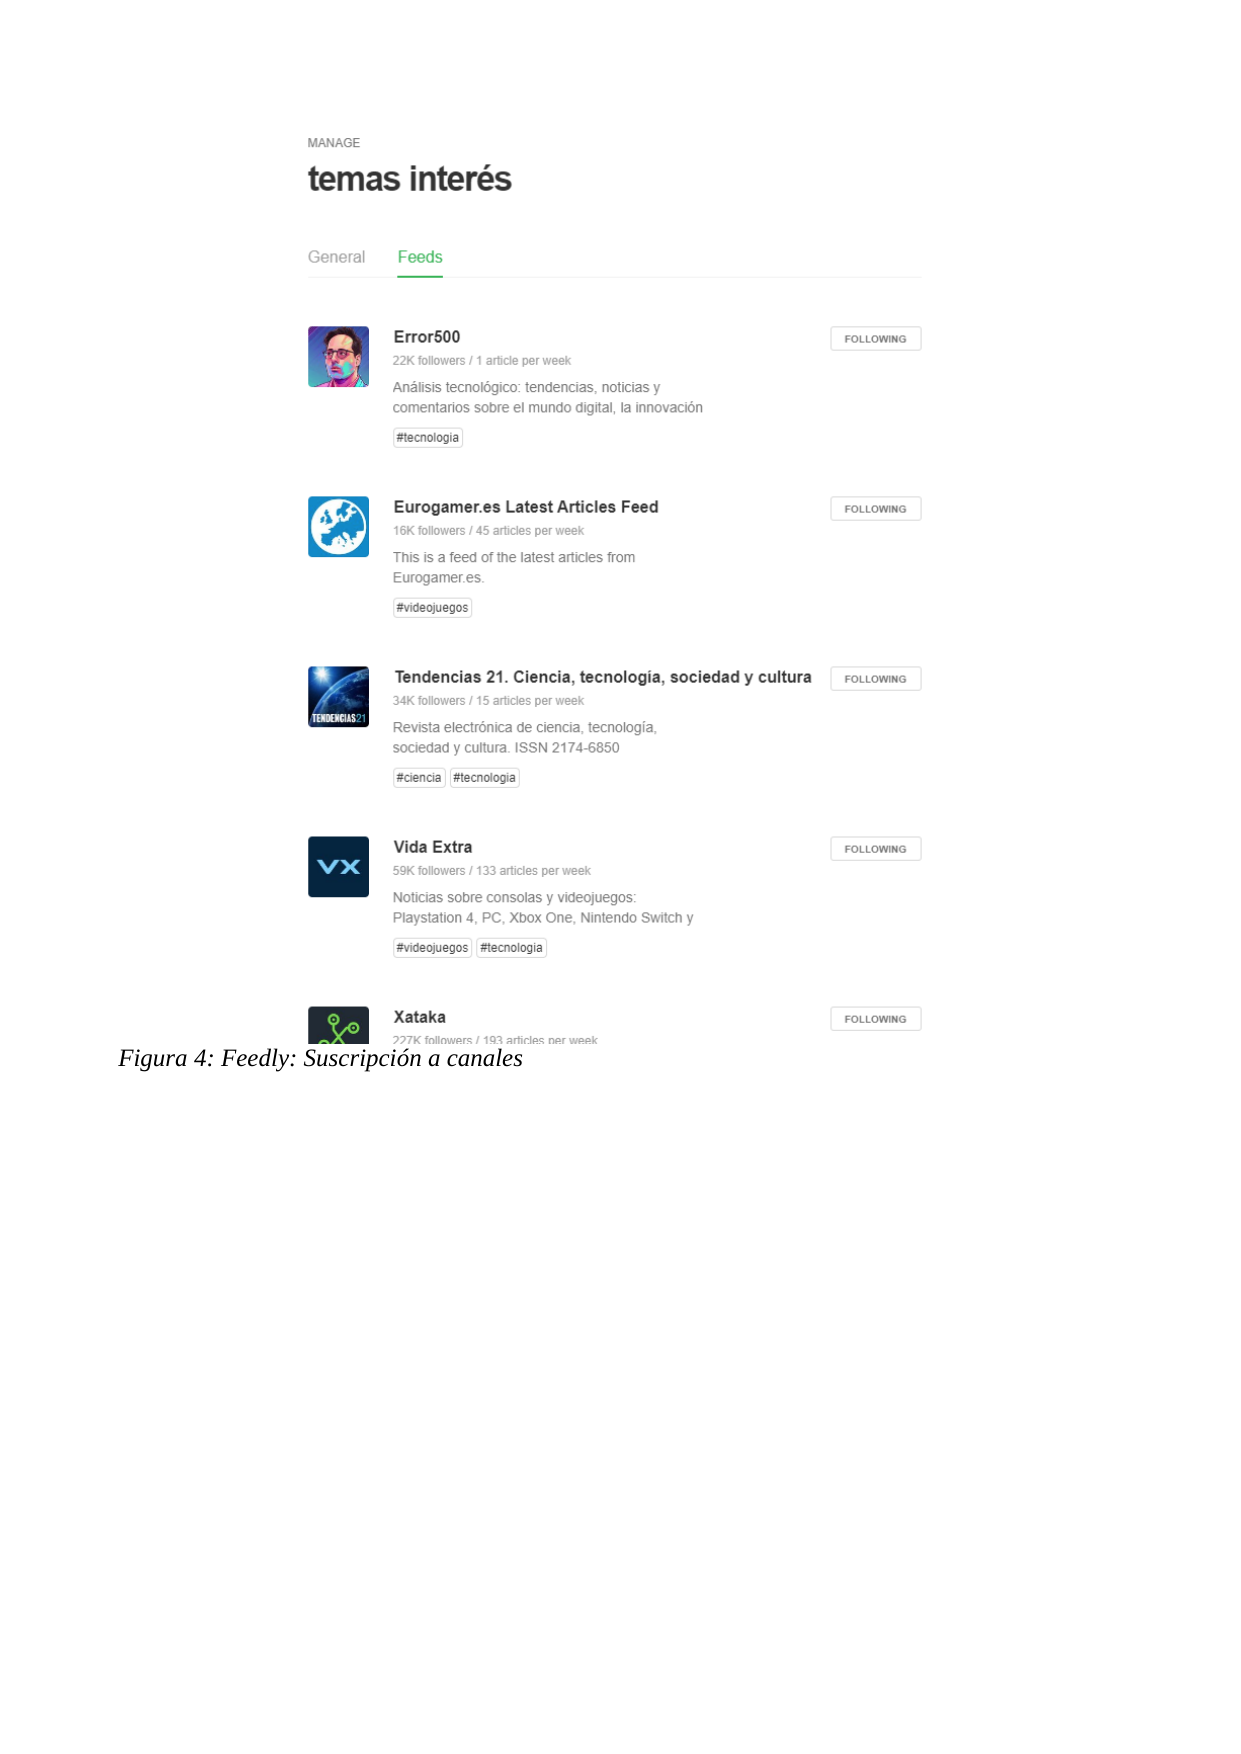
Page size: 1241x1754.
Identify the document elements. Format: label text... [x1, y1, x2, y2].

text Figura 4: Feedly: Suscripción a canales [118, 1044, 1122, 1072]
picture [118, 130, 1123, 1044]
